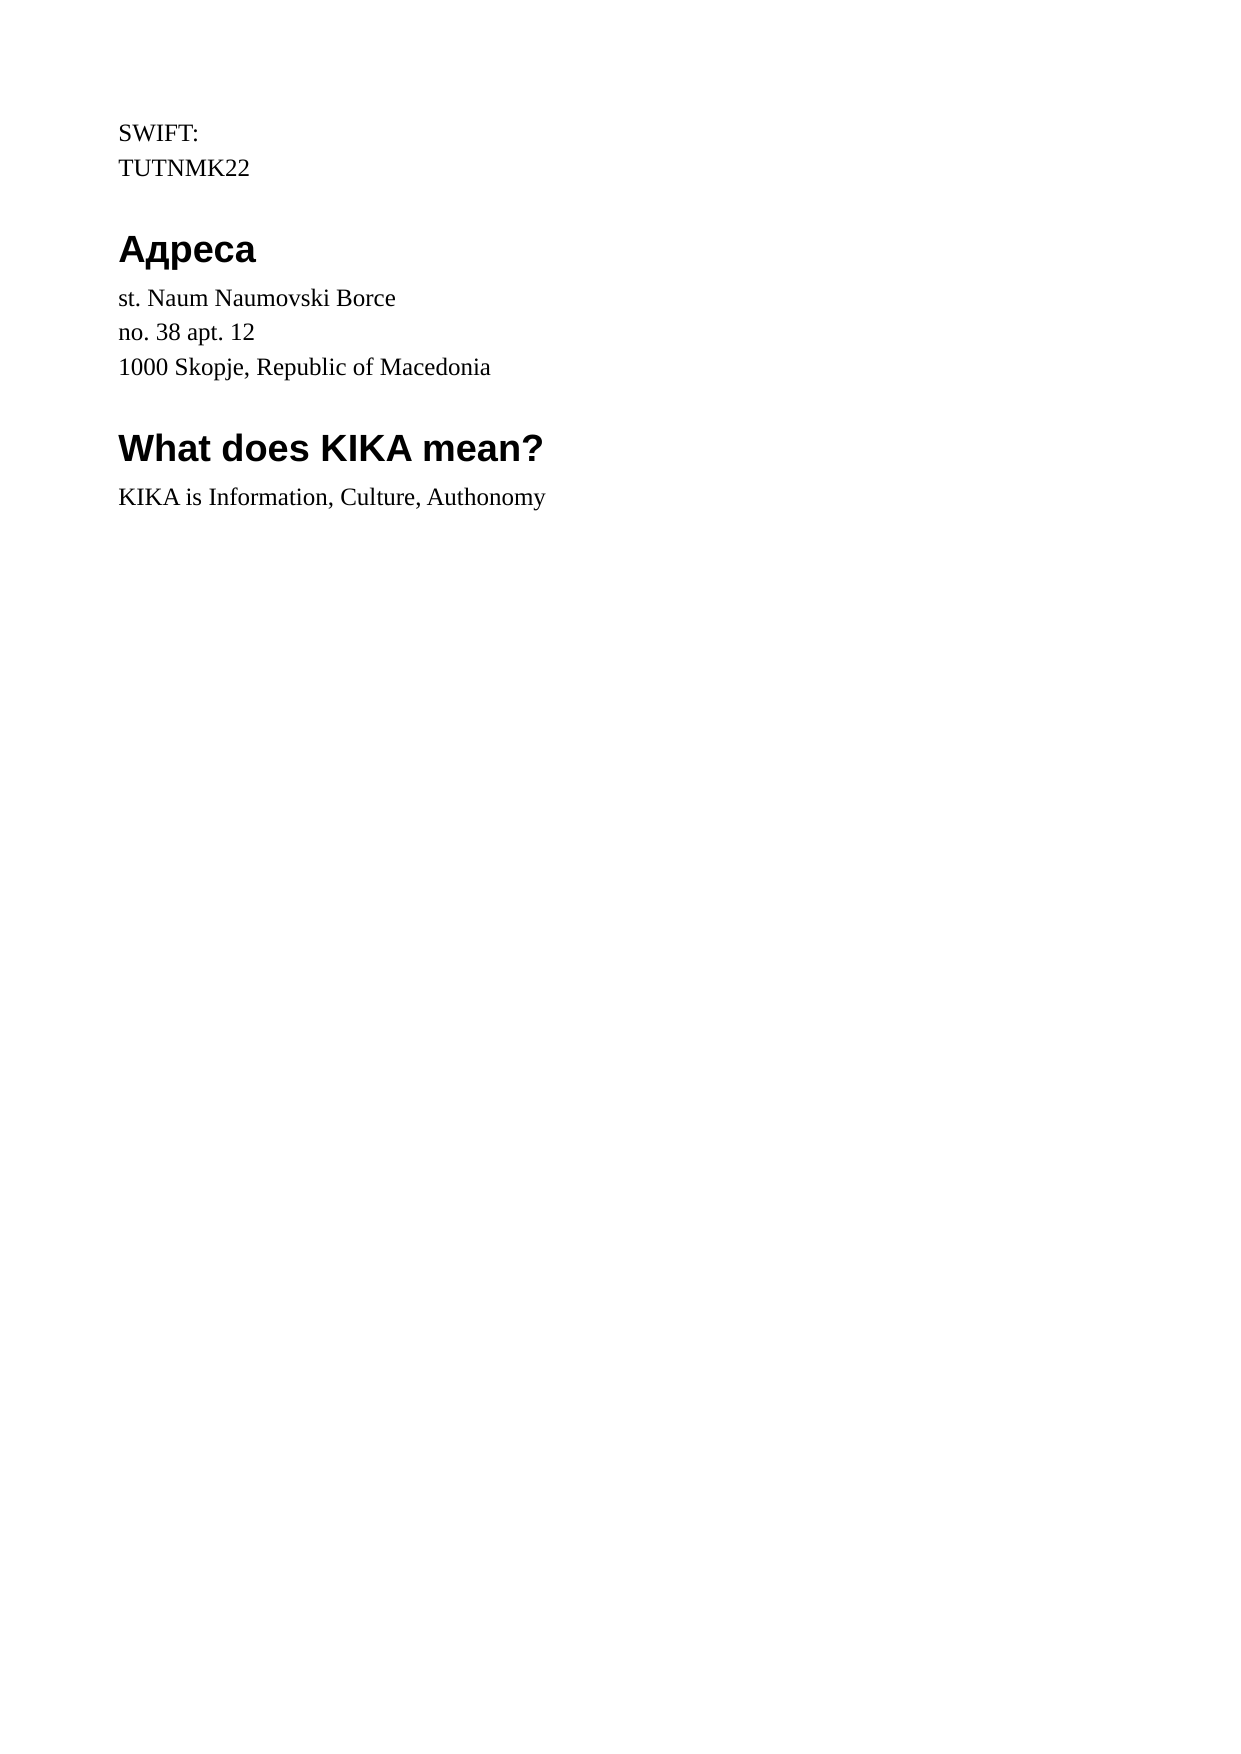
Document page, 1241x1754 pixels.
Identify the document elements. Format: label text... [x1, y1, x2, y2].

text KIKA is Information, Culture, Authonomy [118, 482, 1122, 511]
text SWIFT: TUTNMK22 [118, 118, 1122, 181]
subtitle Адреса [118, 227, 1122, 270]
subtitle What does KIKA mean? [118, 426, 1122, 469]
text st. Naum Naumovski Borce no. 38 apt. 12 1000 Skopje, Republic of Macedonia [118, 283, 1122, 381]
